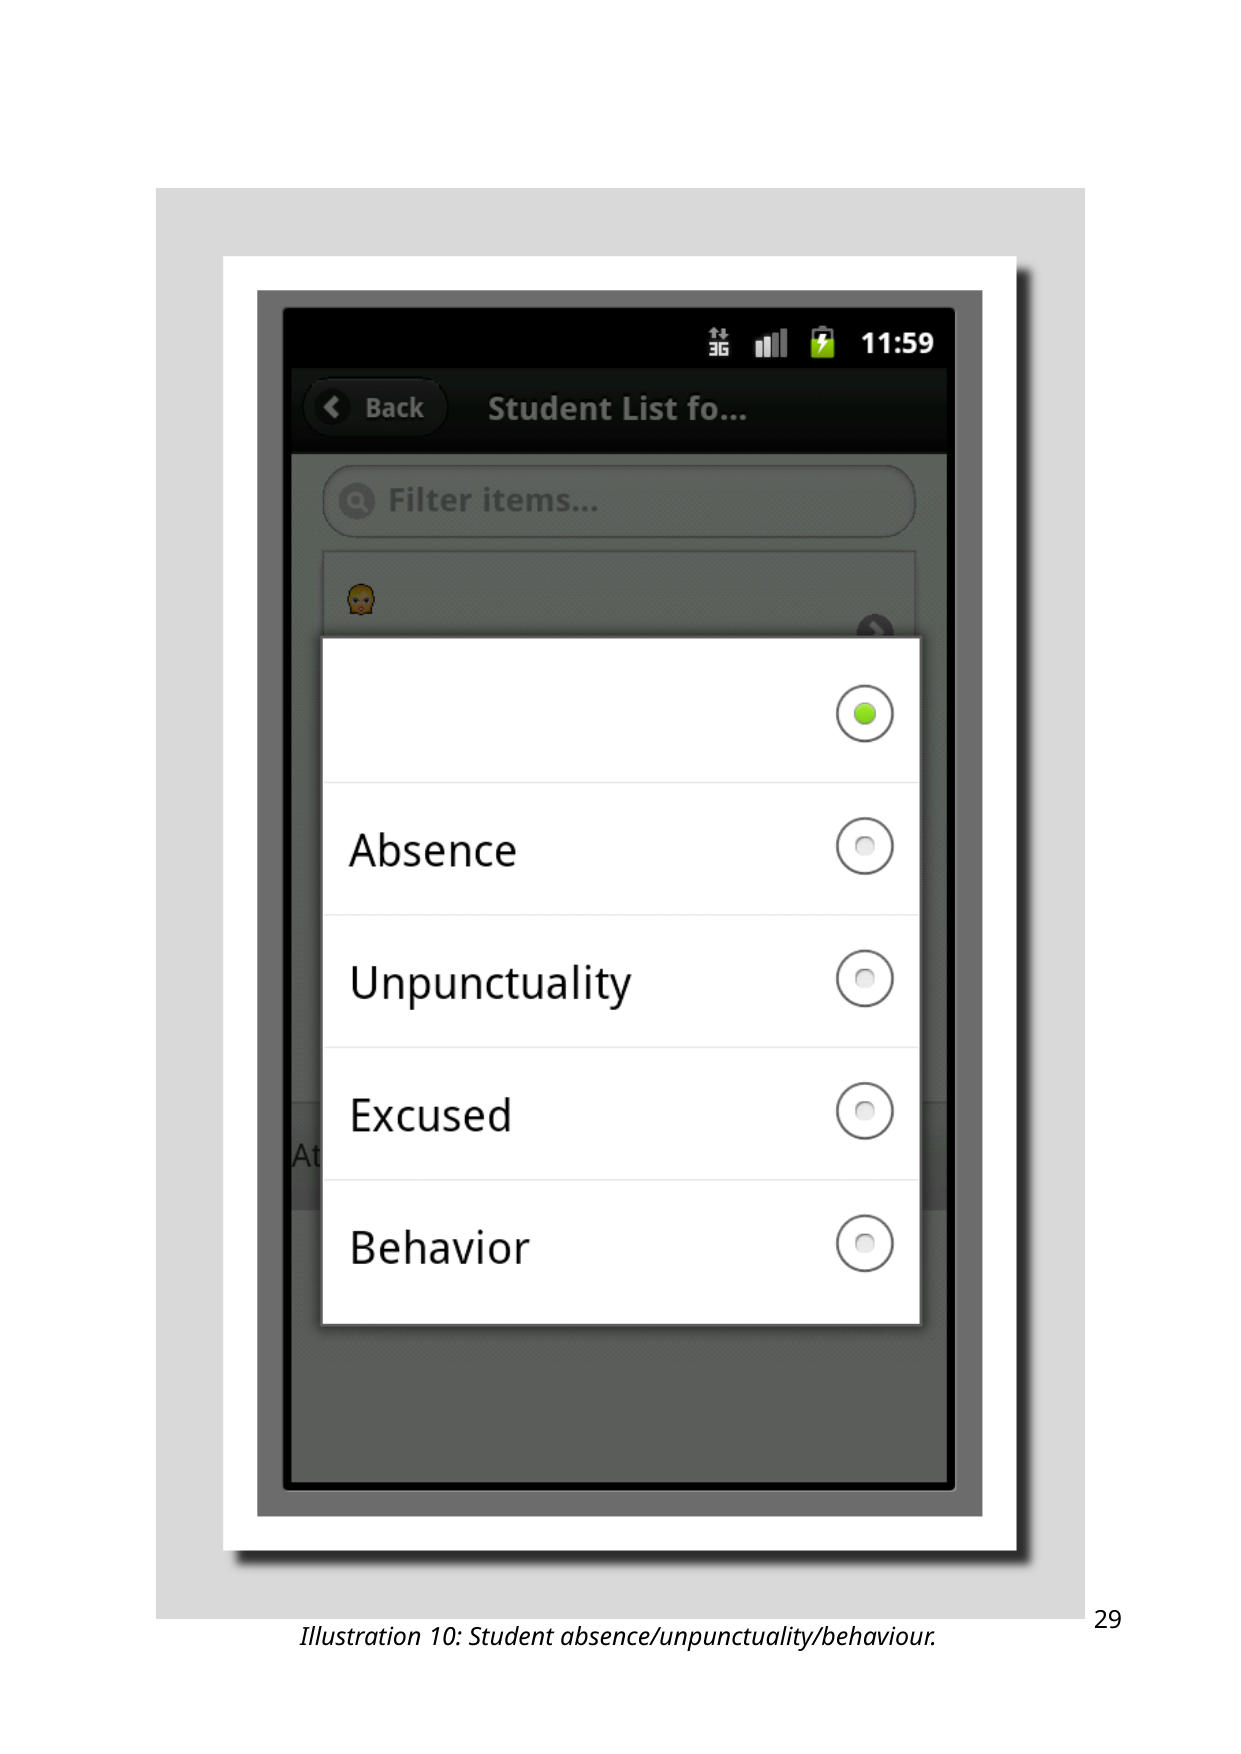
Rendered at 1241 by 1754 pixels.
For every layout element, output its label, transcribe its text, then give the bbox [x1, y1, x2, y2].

list Illustration 10: Student absence/unpunctuality/behaviour. [156, 1619, 1084, 1653]
picture [155, 188, 1085, 1619]
